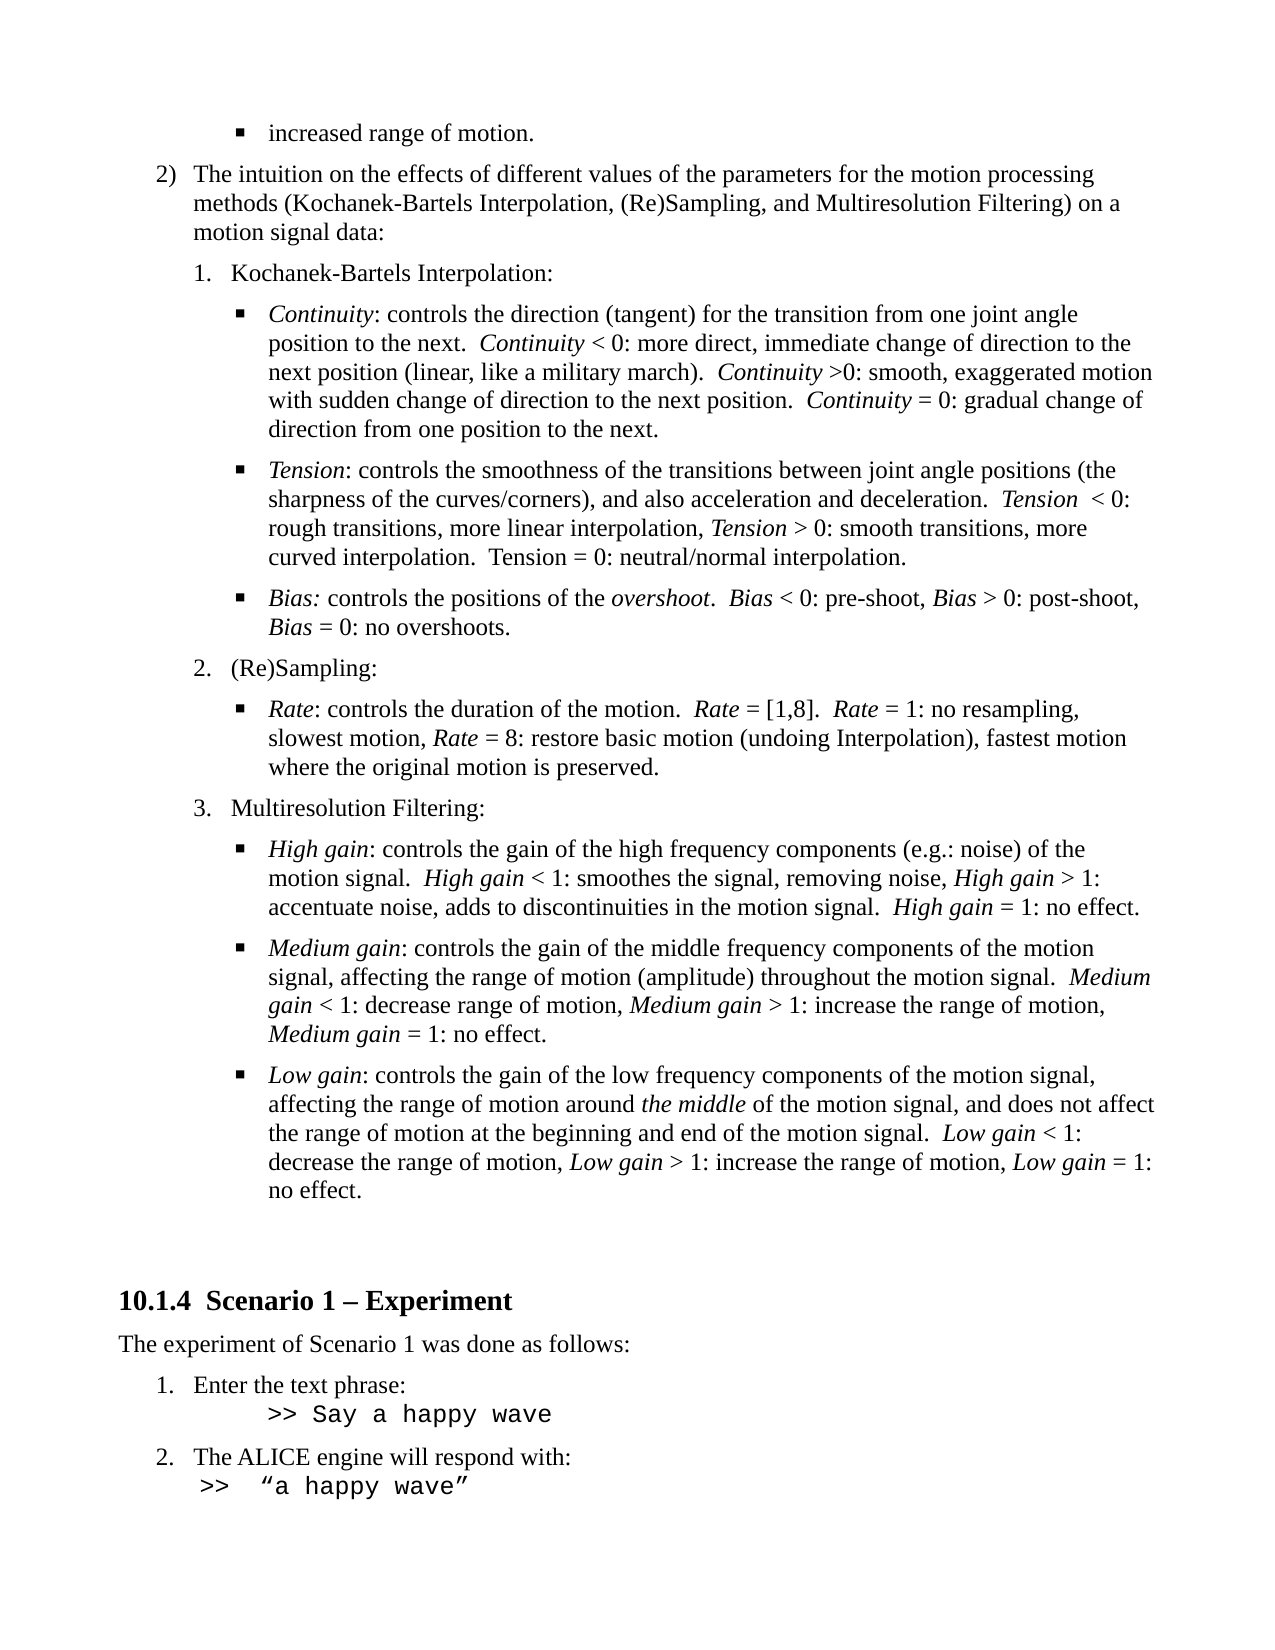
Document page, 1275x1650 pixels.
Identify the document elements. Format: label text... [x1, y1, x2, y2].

list Multiresolution Filtering: [193, 793, 1157, 822]
list Continuity: controls the direction (tangent) for the transition from one joint angle position to the next. Continuity < 0: more direct, immediate change of direction to the next position (linear, like a military march). Continuity >0: smooth, exaggerated motion with sudden change of direction to the next position. Continuity = 0: gradual change of direction from one position to the next. [231, 299, 1157, 443]
list Bias: controls the positions of the overshoot. Bias < 0: pre-shoot, Bias > 0: post-shoot, Bias = 0: no overshoots. [231, 583, 1157, 641]
text The experiment of Scenario 1 was done as follows: [118, 1329, 1157, 1358]
list Tension: controls the smoothness of the transitions between joint angle positions (the sharpness of the curves/corners), and also acceleration and deceleration. Tension < 0: rough transitions, more linear interpolation, Tension > 0: smooth transitions, more curved interpolation. Tension = 0: neutral/normal interpolation. [231, 456, 1157, 571]
list High gain: controls the gain of the high frequency components (e.g.: noise) of the motion signal. High gain < 1: smoothes the signal, removing noise, High gain > 1: accentuate noise, adds to discontinuities in the motion signal. High gain = 1: no effect. [231, 834, 1157, 921]
list Medium gain: controls the gain of the middle frequency components of the motion signal, affecting the range of motion (amplitude) throughout the motion signal. Medium gain < 1: decrease range of motion, Medium gain > 1: increase the range of motion, Medium gain = 1: no effect. [231, 933, 1157, 1048]
list The ALICE engine will respond with: >> “a happy wave” [156, 1442, 1157, 1502]
list (Re)Sampling: [193, 653, 1157, 682]
subtitle 10.1.4 Scenario 1 – Experiment [118, 1283, 1157, 1317]
list Kochanek-Bartels Interpolation: [193, 258, 1157, 287]
list increased range of motion. [231, 118, 1157, 147]
list Low gain: controls the gain of the low frequency components of the motion signal, affecting the range of motion around the middle of the motion signal, and does not affect the range of motion at the beginning and end of the motion signal. Low gain < 1: decrease the range of motion, Low gain > 1: increase the range of motion, Low gain = 1: no effect. [231, 1061, 1157, 1204]
list The intuition on the effects of different values of the parameters for the motion processing methods (Kochanek-Bartels Interpolation, (Re)Sampling, and Multiresolution Filtering) on a motion signal data: [156, 159, 1157, 246]
list Enter the text phrase: >> Say a happy wave [156, 1370, 1157, 1430]
list Rate: controls the duration of the motion. Rate = [1,8]. Rate = 1: no resampling, slowest motion, Rate = 8: restore basic motion (undoing Interpolation), fastest motion where the original motion is preserved. [231, 694, 1157, 781]
